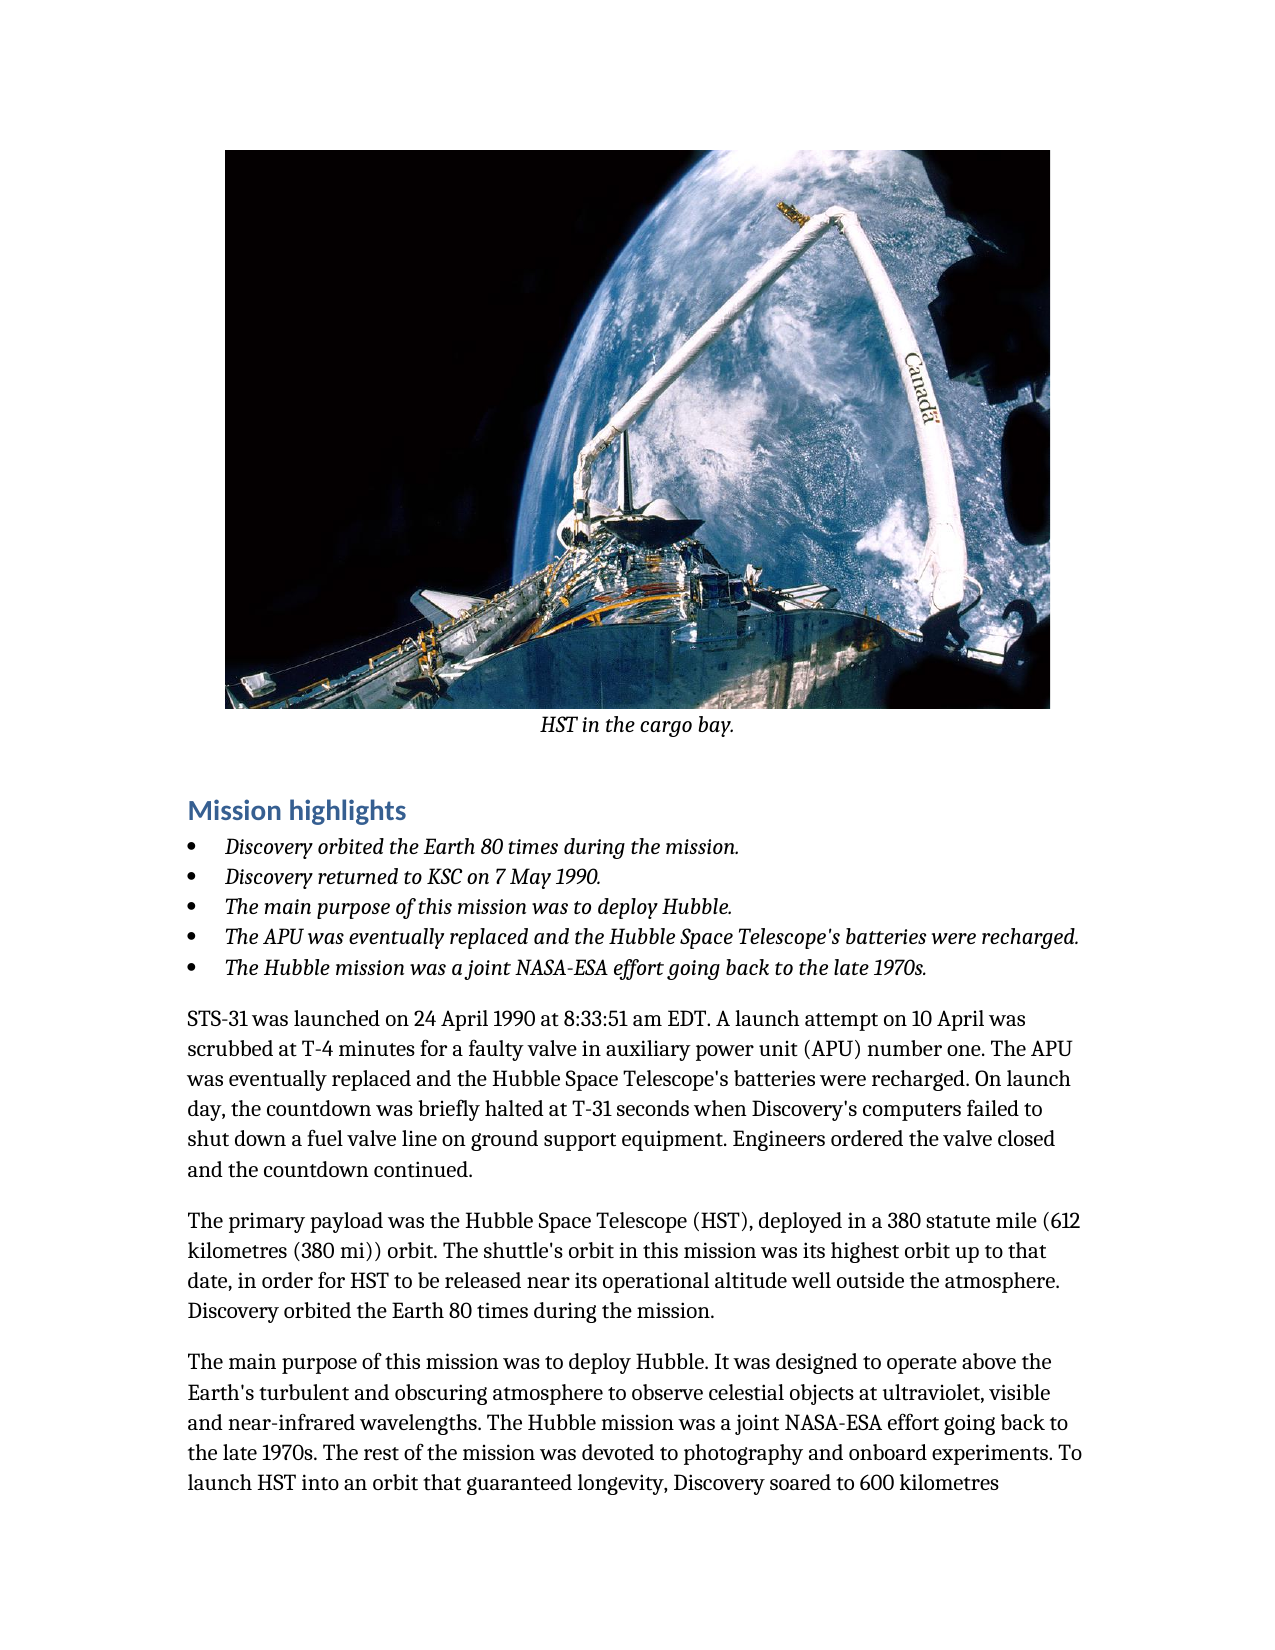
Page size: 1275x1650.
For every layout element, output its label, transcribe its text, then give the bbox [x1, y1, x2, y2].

list Discovery returned to KSC on 7 May 1990. [187, 864, 1087, 890]
subtitle Mission highlights [187, 792, 1087, 828]
list The Hubble mission was a joint NASA-ESA effort going back to the late 1970s. [187, 954, 1087, 981]
picture [225, 150, 1050, 709]
text HST in the cargo bay. [187, 150, 1087, 739]
text The main purpose of this mission was to deploy Hubble. It was designed to operate above the Earth's turbulent and obscuring atmosphere to observe celestial objects at ultraviolet, visible and near-infrared wavelengths. The Hubble mission was a joint NASA-ESA effort going back to the late 1970s. The rest of the mission was devoted to photography and onboard experiments. To launch HST into an orbit that guaranteed longevity, Discovery soared to 600 kilometres [187, 1349, 1087, 1496]
list The main purpose of this mission was to deploy Hubble. [187, 894, 1087, 920]
list Discovery orbited the Earth 80 times during the mission. [187, 833, 1087, 860]
text The primary payload was the Hubble Space Telescope (HST), deployed in a 380 statute mile (612 kilometres (380 mi)) orbit. The shuttle's orbit in this mission was its highest orbit up to that date, in order for HST to be released near its operational altitude well outside the atmosphere. Discovery orbited the Earth 80 times during the mission. [187, 1207, 1087, 1324]
text STS-31 was launched on 24 April 1990 at 8:33:51 am EDT. A launch attempt on 10 April was scrubbed at T-4 minutes for a faulty valve in auxiliary power unit (APU) number one. The APU was eventually replaced and the Hubble Space Telescope's batteries were recharged. On launch day, the countdown was briefly halted at T-31 seconds when Discovery's computers failed to shut down a fuel valve line on ground support equipment. Engineers ordered the valve closed and the countdown continued. [187, 1005, 1087, 1183]
list The APU was eventually replaced and the Hubble Space Telescope's batteries were recharged. [187, 924, 1087, 950]
